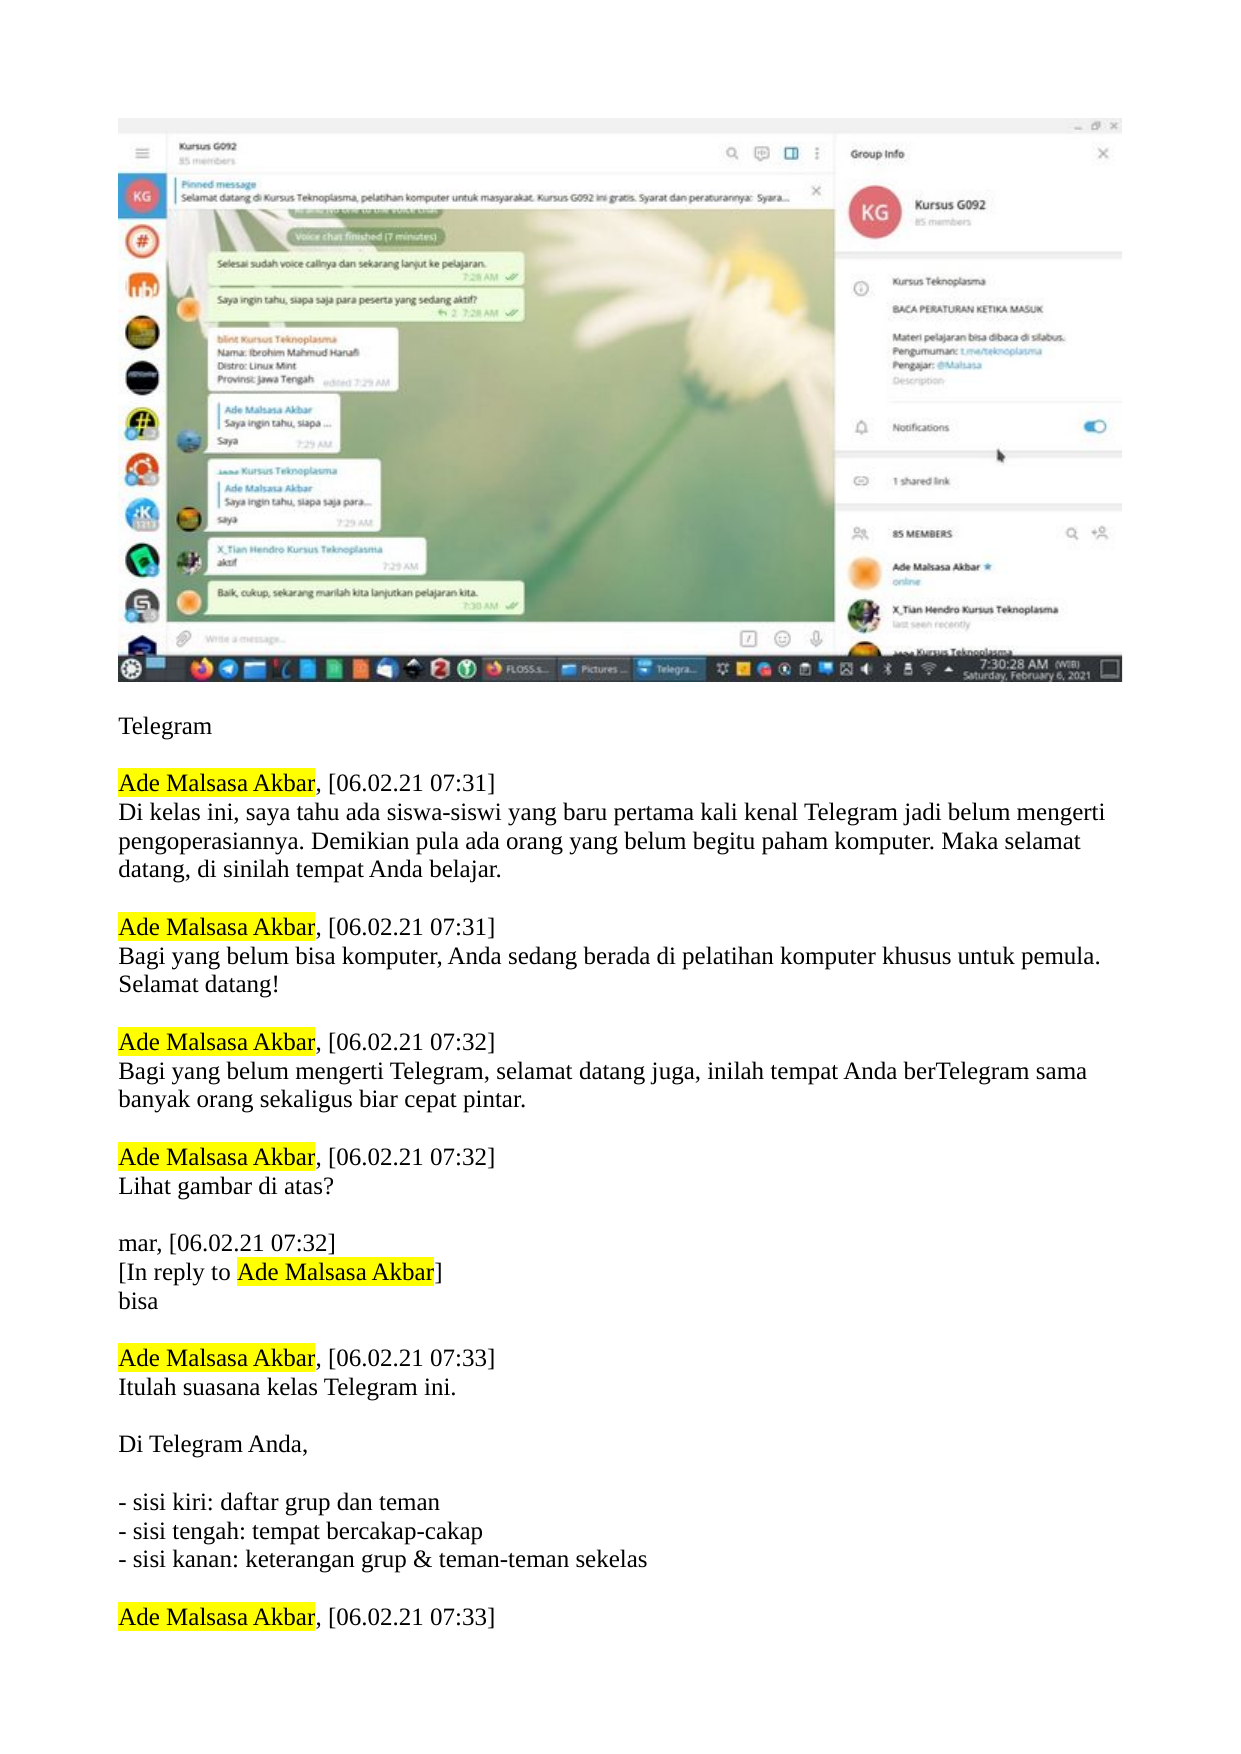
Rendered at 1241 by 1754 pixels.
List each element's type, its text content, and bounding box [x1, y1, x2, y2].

text Ade Malsasa Akbar, [06.02.21 07:32] [118, 1142, 1122, 1171]
text Ade Malsasa Akbar, [06.02.21 07:32] [118, 1027, 1122, 1056]
text Ade Malsasa Akbar, [06.02.21 07:31] [118, 768, 1122, 797]
text - sisi kiri: daftar grup dan teman [118, 1487, 1122, 1516]
text Di Telegram Anda, [118, 1429, 1122, 1458]
text mar, [06.02.21 07:32] [118, 1228, 1122, 1257]
text Lihat gambar di atas? [118, 1171, 1122, 1199]
text Bagi yang belum bisa komputer, Anda sedang berada di pelatihan komputer khusus untuk pemula. Selamat datang! [118, 941, 1122, 998]
text Bagi yang belum mengerti Telegram, selamat datang juga, inilah tempat Anda berTelegram sama banyak orang sekaligus biar cepat pintar. [118, 1056, 1122, 1113]
text Ade Malsasa Akbar, [06.02.21 07:31] [118, 912, 1122, 941]
text [In reply to Ade Malsasa Akbar] [118, 1257, 1122, 1286]
picture [118, 118, 1123, 682]
text Ade Malsasa Akbar, [06.02.21 07:33] [118, 1343, 1122, 1372]
text Ade Malsasa Akbar, [06.02.21 07:33] [118, 1602, 1122, 1631]
text - sisi tengah: tempat bercakap-cakap [118, 1516, 1122, 1544]
text Telegram [118, 711, 1122, 739]
text Di kelas ini, saya tahu ada siswa-siswi yang baru pertama kali kenal Telegram jadi belum mengerti pengoperasiannya. Demikian pula ada orang yang belum begitu paham komputer. Maka selamat datang, di sinilah tempat Anda belajar. [118, 797, 1122, 883]
text - sisi kanan: keterangan grup & teman-teman sekelas [118, 1544, 1122, 1573]
text bisa [118, 1286, 1122, 1314]
text Itulah suasana kelas Telegram ini. [118, 1372, 1122, 1401]
